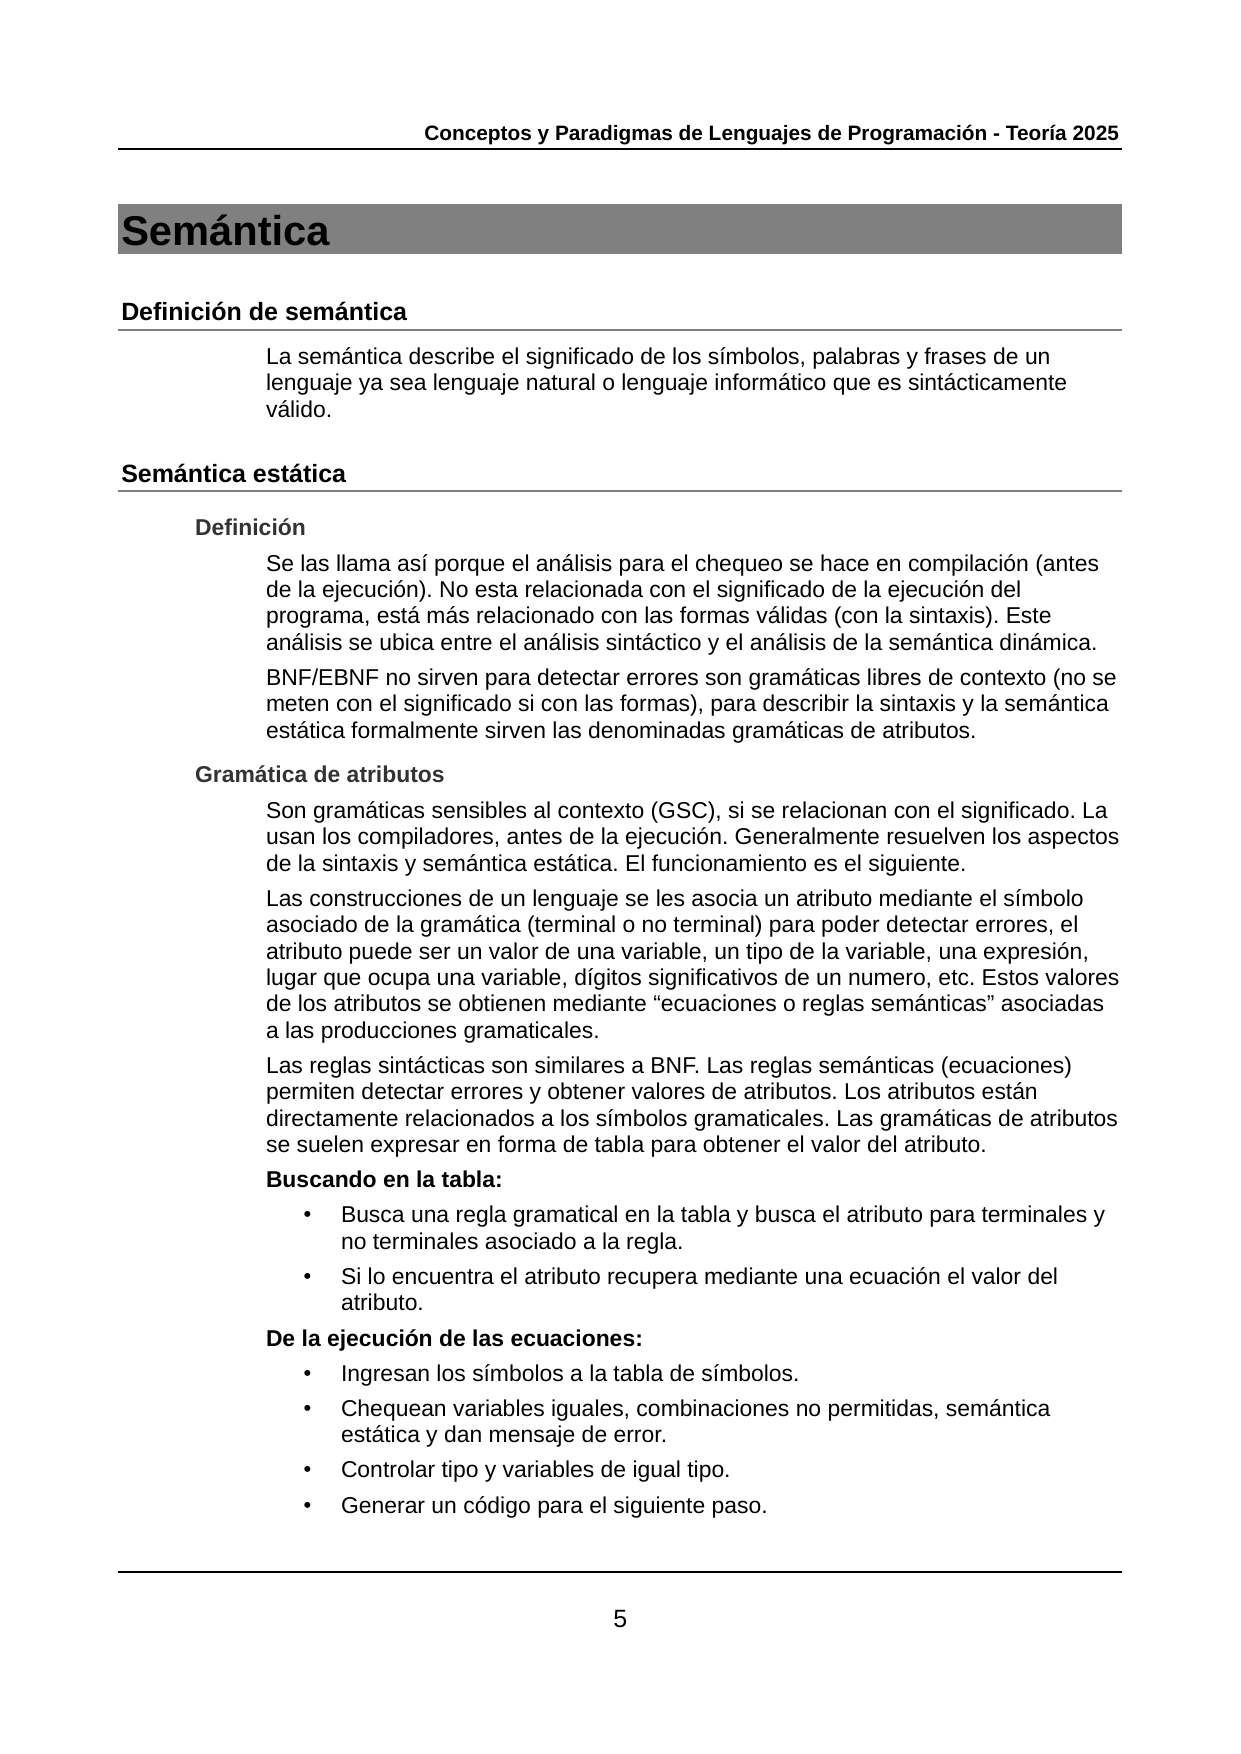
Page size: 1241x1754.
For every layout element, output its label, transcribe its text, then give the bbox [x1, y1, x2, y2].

text Las reglas sintácticas son similares a BNF. Las reglas semánticas (ecuaciones) permiten detectar errores y obtener valores de atributos. Los atributos están directamente relacionados a los símbolos gramaticales. Las gramáticas de atributos se suelen expresar en forma de tabla para obtener el valor del atributo. [266, 1052, 1122, 1157]
text BNF/EBNF no sirven para detectar errores son gramáticas libres de contexto (no se meten con el significado si con las formas), para describir la sintaxis y la semántica estática formalmente sirven las denominadas gramáticas de atributos. [266, 664, 1122, 743]
subtitle Semántica [118, 204, 1122, 254]
list Ingresan los símbolos a la tabla de símbolos. [303, 1360, 1122, 1386]
list Busca una regla gramatical en la tabla y busca el atributo para terminales y no terminales asociado a la regla. [303, 1201, 1122, 1254]
list Si lo encuentra el atributo recupera mediante una ecuación el valor del atributo. [303, 1263, 1122, 1316]
text Buscando en la tabla: [266, 1166, 1122, 1192]
list Chequean variables iguales, combinaciones no permitidas, semántica estática y dan mensaje de error. [303, 1395, 1122, 1448]
list Generar un código para el siguiente paso. [303, 1492, 1122, 1518]
list Controlar tipo y variables de igual tipo. [303, 1456, 1122, 1483]
text La semántica describe el significado de los símbolos, palabras y frases de un lenguaje ya sea lenguaje natural o lenguaje informático que es sintácticamente válido. [266, 343, 1122, 422]
text De la ejecución de las ecuaciones: [266, 1324, 1122, 1351]
text Son gramáticas sensibles al contexto (GSC), si se relacionan con el significado. La usan los compiladores, antes de la ejecución. Generalmente resuelven los aspectos de la sintaxis y semántica estática. El funcionamiento es el siguiente. [266, 797, 1122, 876]
subtitle Definición de semántica [118, 294, 1122, 329]
text Se las llama así porque el análisis para el chequeo se hace en compilación (antes de la ejecución). No esta relacionada con el significado de la ejecución del programa, está más relacionado con las formas válidas (con la sintaxis). Este análisis se ubica entre el análisis sintáctico y el análisis de la semántica dinámica. [266, 550, 1122, 655]
text Las construcciones de un lenguaje se les asocia un atributo mediante el símbolo asociado de la gramática (terminal o no terminal) para poder detectar errores, el atributo puede ser un valor de una variable, un tipo de la variable, una expresión, lugar que ocupa una variable, dígitos significativos de un numero, etc. Estos valores de los atributos se obtienen mediante “ecuaciones o reglas semánticas” asociadas a las producciones gramaticales. [266, 885, 1122, 1043]
subtitle Gramática de atributos [192, 758, 1122, 791]
subtitle Semántica estática [118, 456, 1122, 490]
subtitle Definición [192, 511, 1122, 543]
